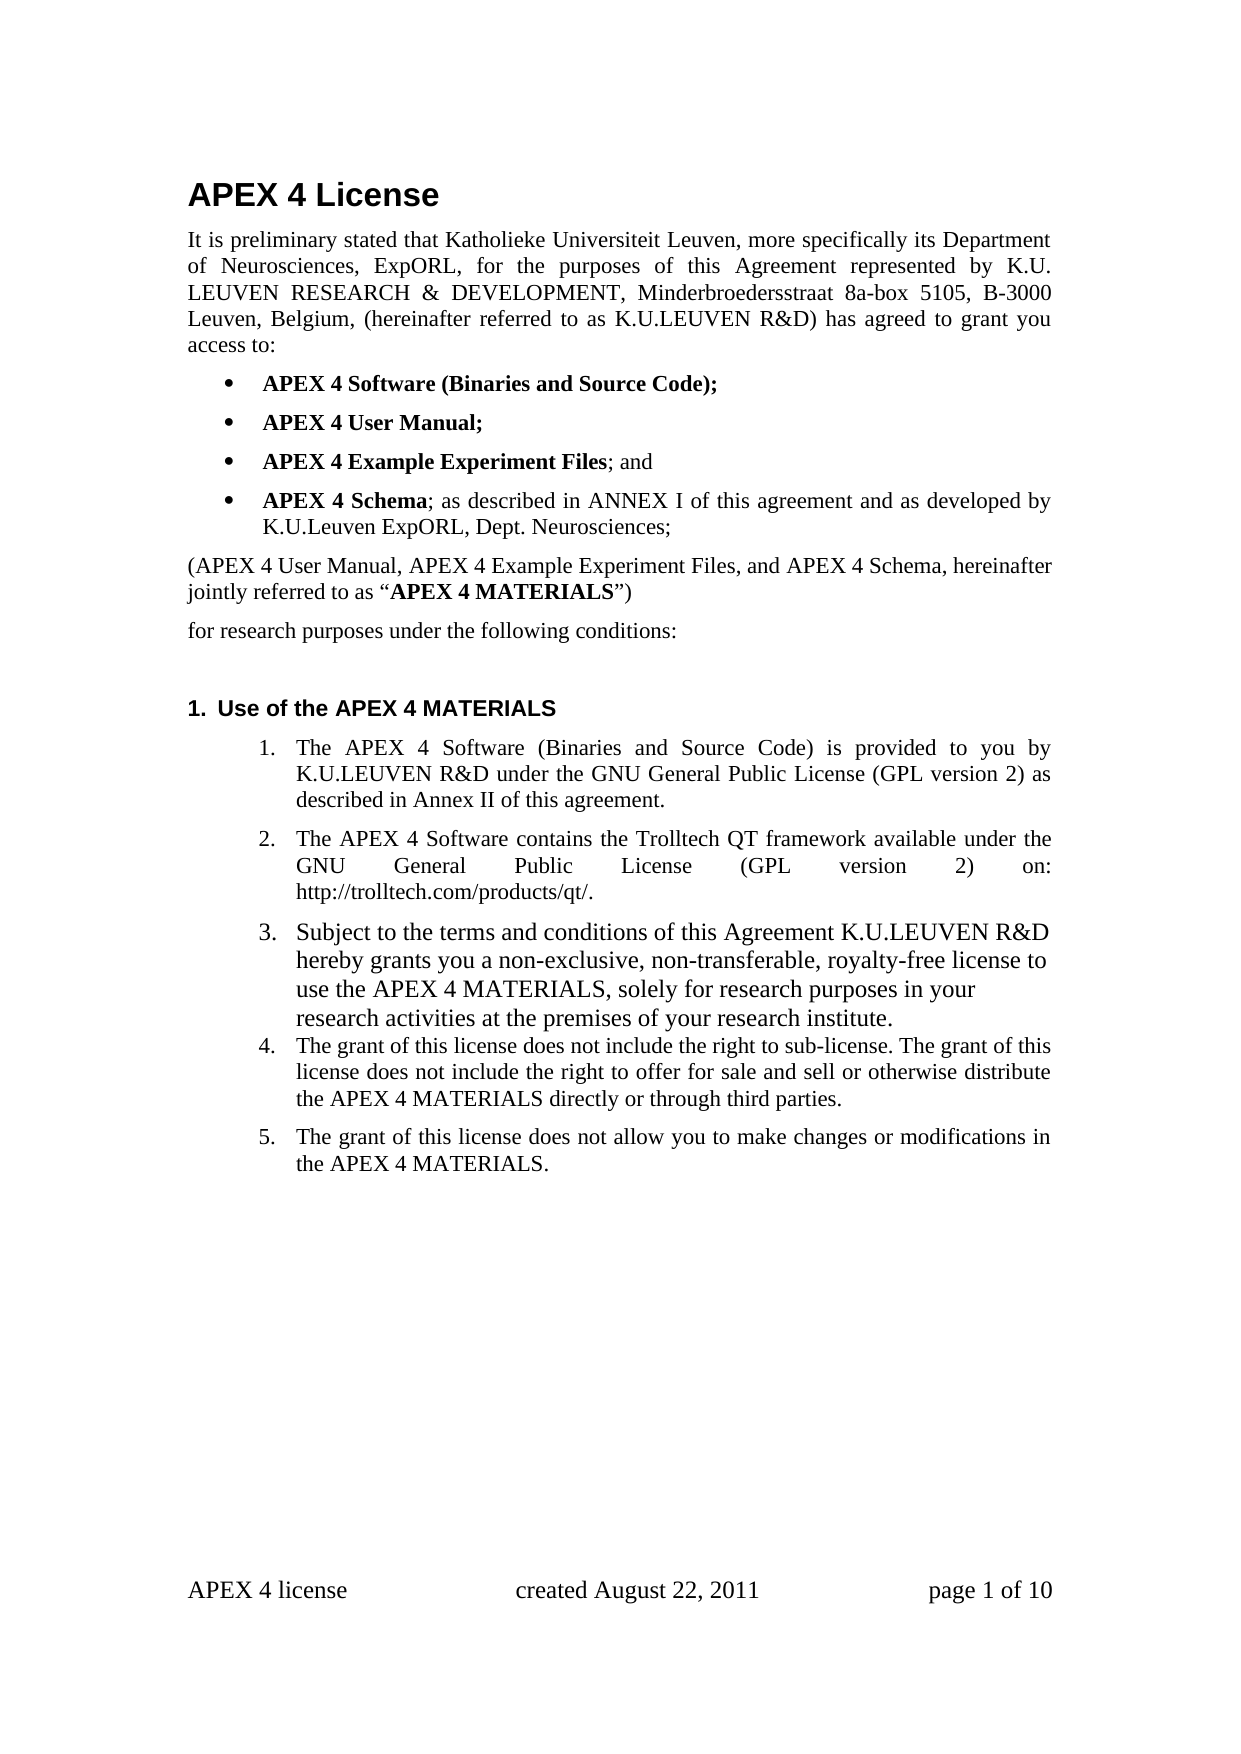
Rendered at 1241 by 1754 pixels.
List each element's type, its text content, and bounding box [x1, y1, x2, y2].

list APEX 4 Software (Binaries and Source Code); [225, 370, 1053, 397]
list The APEX 4 Software (Binaries and Source Code) is provided to you by K.U.LEUVEN R&D under the GNU General Public License (GPL version 2) as described in Annex II of this agreement. [258, 734, 1053, 813]
list APEX 4 Schema; as described in ANNEX I of this agreement and as developed by K.U.Leuven ExpORL, Dept. Neurosciences; [225, 487, 1053, 539]
text It is preliminary stated that Katholieke Universiteit Leuven, more specifically its Department of Neurosciences, ExpORL, for the purposes of this Agreement represented by K.U. LEUVEN RESEARCH & DEVELOPMENT, Minderbroedersstraat 8a-box 5105, B-3000 Leuven, Belgium, (hereinafter referred to as K.U.LEUVEN R&D) has agreed to grant you access to: [187, 226, 1053, 358]
subtitle Use of the APEX 4 MATERIALS [187, 695, 1053, 721]
subtitle APEX 4 License [187, 175, 1053, 213]
list Subject to the terms and conditions of this Agreement K.U.LEUVEN R&D hereby grants you a non-exclusive, non-transferable, royalty-free license to use the APEX 4 MATERIALS, solely for research purposes in your research activities at the premises of your research institute. [258, 917, 1053, 1032]
list The APEX 4 Software contains the Trolltech QT framework available under the GNU General Public License (GPL version 2) on: http://trolltech.com/products/qt/. [258, 825, 1053, 904]
list The grant of this license does not allow you to make changes or modifications in the APEX 4 MATERIALS. [258, 1123, 1053, 1176]
list The grant of this license does not include the right to sub-license. The grant of this license does not include the right to offer for sale and sell or otherwise distribute the APEX 4 MATERIALS directly or through third parties. [258, 1032, 1053, 1111]
list APEX 4 Example Experiment Files; and [225, 448, 1053, 474]
text (APEX 4 User Manual, APEX 4 Example Experiment Files, and APEX 4 Schema, hereinafter jointly referred to as “APEX 4 MATERIALS”) [187, 552, 1053, 605]
text for research purposes under the following conditions: [187, 617, 1053, 643]
list APEX 4 User Manual; [225, 409, 1053, 435]
